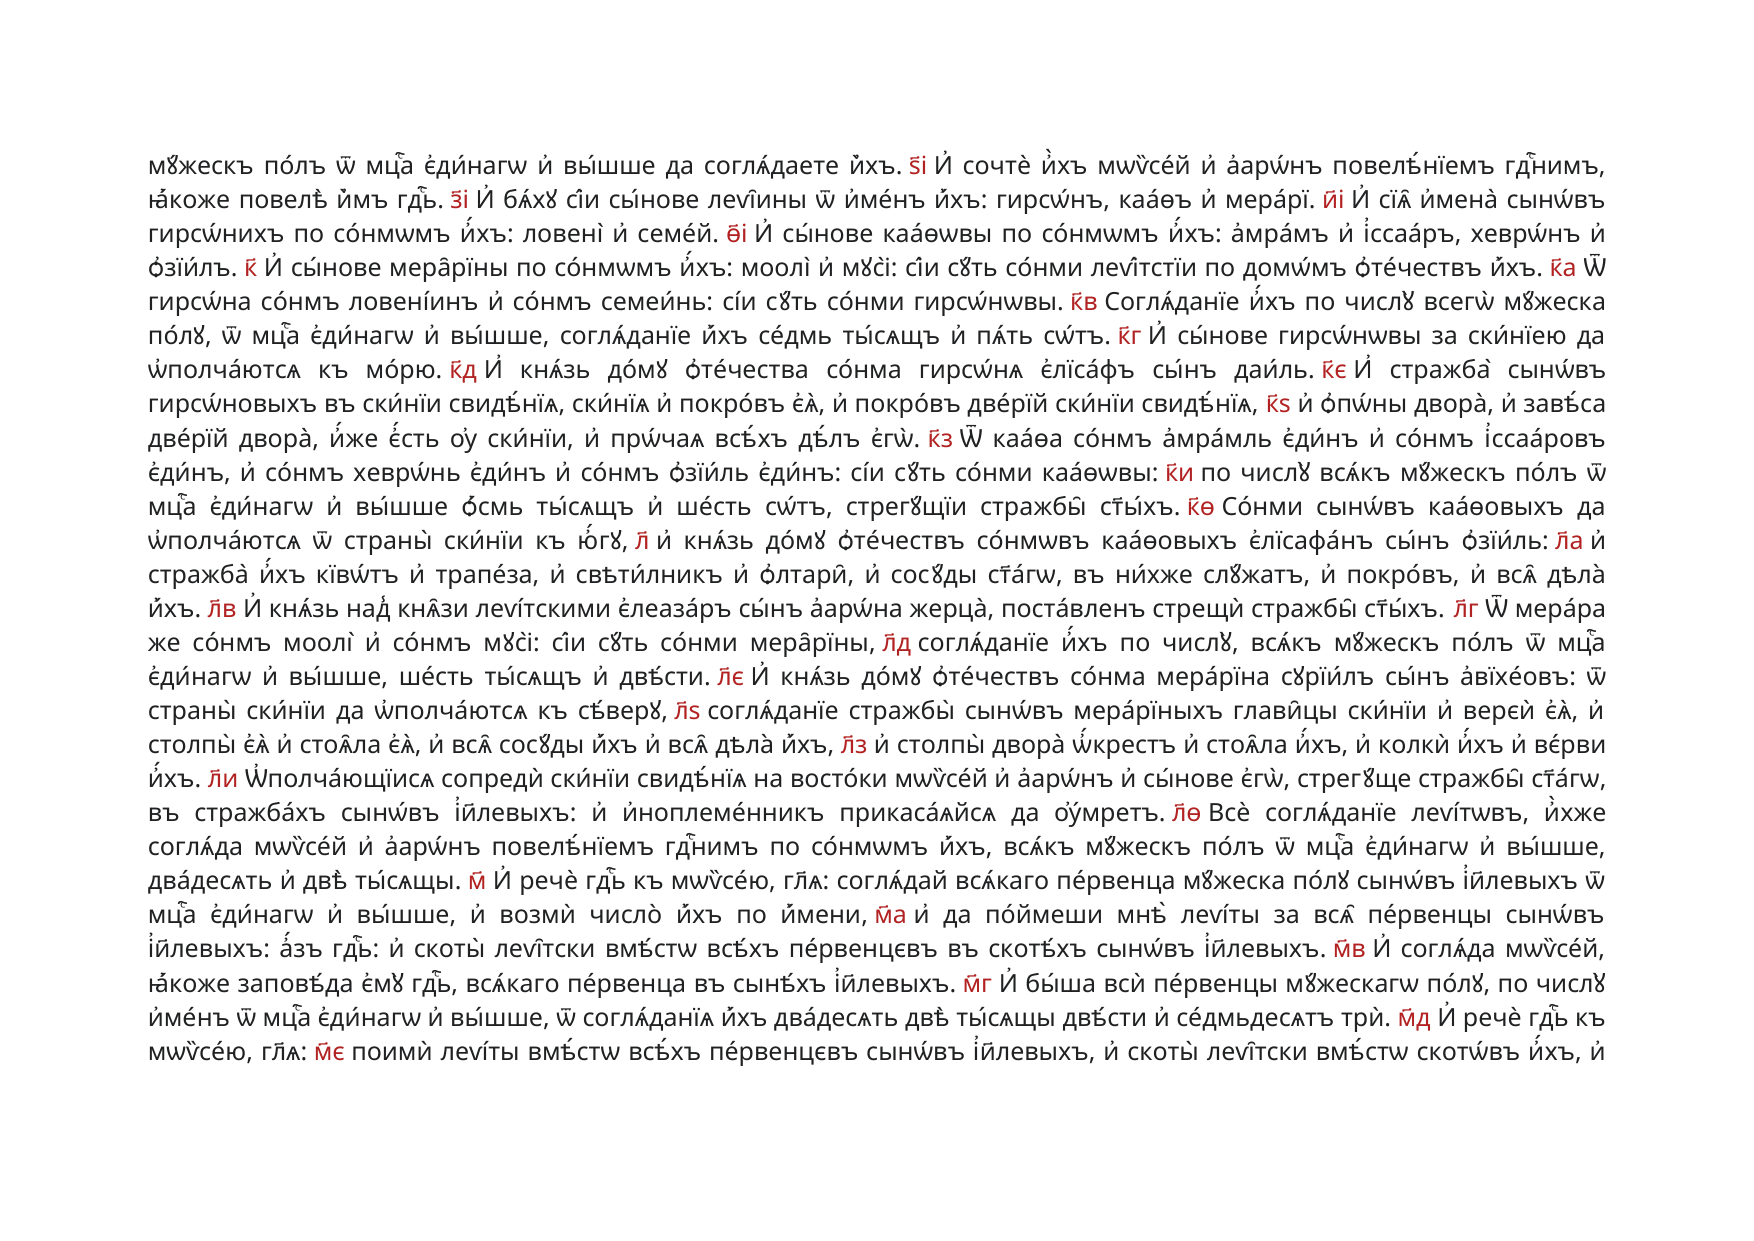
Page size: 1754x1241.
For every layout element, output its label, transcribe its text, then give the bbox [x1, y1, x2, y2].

text мꙋ́жескъ по́лъ ѿ мцⷭ҇а є҆ди́нагѡ и҆ вы́шше да соглѧ́даете и҆̀хъ. ѕ҃і И҆ сочтѐ и҆̀хъ мѡѷсе́й и҆ а҆арѡ́нъ повелѣ́нїемъ гдⷭ҇нимъ, ꙗ҆́коже повелѣ̀ и҆̀мъ гдⷭ҇ь. з҃і И҆ бѧ́хꙋ сі́и сы́нове леѵі̑ины ѿ и҆ме́нъ и҆́хъ: гирсѡ́нъ, каа́ѳъ и҆ мера́рї. и҃і И҆ сїѧ̑ и҆мена̀ сынѡ́въ гирсѡ́нихъ по со́нмѡмъ и҆́хъ: ловені̀ и҆ семе́й. ѳ҃і И҆ сы́нове каа́ѳѡвы по со́нмѡмъ и҆́хъ: а҆мра́мъ и҆ і҆ссаа́ръ, хеврѡ́нъ и҆ ѻ҆зїи́лъ. к҃ И҆ сы́нове мера̑рїны по со́нмѡмъ и҆́хъ: моолі̀ и҆ мꙋсі̀: сі́и сꙋ́ть со́нми леѵі́тстїи по домѡ́мъ ѻ҆те́чествъ и҆́хъ. к҃а Ѿ гирсѡ́на со́нмъ ловені́инъ и҆ со́нмъ семеи́нь: сі́и сꙋ́ть со́нми гирсѡ́нѡвы. к҃в Соглѧ́данїе и҆́хъ по числꙋ̀ всегѡ̀ мꙋ́жеска по́лꙋ, ѿ мцⷭ҇а є҆ди́нагѡ и҆ вы́шше, соглѧ́данїе и҆́хъ се́дмь ты́сѧщъ и҆ пѧ́ть сѡ́тъ. к҃г И҆ сы́нове гирсѡ́нѡвы за ски́нїею да ѡ҆полча́ютсѧ къ мо́рю. к҃д И҆ кнѧ́зь до́мꙋ ѻ҆те́чества со́нма гирсѡ́нѧ є҆лїса́фъ сы́нъ даи́ль. к҃є И҆ стражба̀ сынѡ́въ гирсѡ́новыхъ въ ски́нїи свидѣ́нїѧ, ски́нїѧ и҆ покро́въ є҆ѧ̀, и҆ покро́въ две́рїй ски́нїи свидѣ́нїѧ, к҃ѕ и҆ ѻ҆пѡ́ны двора̀, и҆ завѣ́са две́рїй двора̀, и҆́же є҆́сть ѹ҆ ски́нїи, и҆ прѡ́чаѧ всѣ́хъ дѣ́лъ є҆гѡ̀. к҃з Ѿ каа́ѳа со́нмъ а҆мра́мль є҆ди́нъ и҆ со́нмъ і҆ссаа́ровъ є҆ди́нъ, и҆ со́нмъ хеврѡ́нь є҆ди́нъ и҆ со́нмъ ѻ҆зїи́ль є҆ди́нъ: сі́и сꙋ́ть со́нми каа́ѳѡвы: к҃и по числꙋ̀ всѧ́къ мꙋ́жескъ по́лъ ѿ мцⷭ҇а є҆ди́нагѡ и҆ вы́шше ѻ҆́смь ты́сѧщъ и҆ ше́сть сѡ́тъ, стрегꙋ́щїи стражбы̑ ст҃ы́хъ. к҃ѳ Со́нми сынѡ́въ каа́ѳовыхъ да ѡ҆полча́ютсѧ ѿ страны̀ ски́нїи къ ю҆́гꙋ, л҃ и҆ кнѧ́зь до́мꙋ ѻ҆те́чествъ со́нмѡвъ каа́ѳовыхъ є҆лїсафа́нъ сы́нъ ѻ҆зїи́ль: л҃а и҆ стражба̀ и҆́хъ кївѡ́тъ и҆ трапе́за, и҆ свѣти́лникъ и҆ ѻ҆лтари̑, и҆ сосꙋ́ды ст҃а́гѡ, въ ни́хже слꙋ́жатъ, и҆ покро́въ, и҆ всѧ̑ дѣла̀ и҆́хъ. л҃в И҆ кнѧ́зь над̾ кнѧ̑зи леѵі́тскими є҆леаза́ръ сы́нъ а҆арѡ́на жерца̀, поста́вленъ стрещѝ стражбы̑ ст҃ы́хъ. л҃г Ѿ мера́ра же со́нмъ моолі̀ и҆ со́нмъ мꙋсі̀: сі́и сꙋ́ть со́нми мера̑рїны, л҃д соглѧ́данїе и҆́хъ по числꙋ̀, всѧ́къ мꙋ́жескъ по́лъ ѿ мцⷭ҇а є҆ди́нагѡ и҆ вы́шше, ше́сть ты́сѧщъ и҆ двѣ́сти. л҃є И҆ кнѧ́зь до́мꙋ ѻ҆те́чествъ со́нма мера́рїна сꙋрїи́лъ сы́нъ а҆вїхе́овъ: ѿ страны̀ ски́нїи да ѡ҆полча́ютсѧ къ сѣ́верꙋ, л҃ѕ соглѧ́данїе стражбы̀ сынѡ́въ мера́рїныхъ глави̑цы ски́нїи и҆ верєѝ є҆ѧ̀, и҆ столпы̀ є҆ѧ̀ и҆ стоѧ̑ла є҆ѧ̀, и҆ всѧ̑ сосꙋ́ды и҆́хъ и҆ всѧ̑ дѣла̀ и҆́хъ, л҃з и҆ столпы̀ двора̀ ѡ҆́крестъ и҆ стоѧ̑ла и҆́хъ, и҆ колкѝ и҆́хъ и҆ вє́рви и҆́хъ. л҃и Ѡ҆полча́ющїисѧ сопредѝ ски́нїи свидѣ́нїѧ на восто́ки мѡѷсе́й и҆ а҆арѡ́нъ и҆ сы́нове є҆гѡ̀, стрегꙋ́ще стражбы̑ ст҃а́гѡ, въ стражба́хъ сынѡ́въ і҆и҃левыхъ: и҆ и҆ноплеме́нникъ прикаса́ѧйсѧ да ѹ҆́мретъ. л҃ѳ Всѐ соглѧ́данїе леѵі́тѡвъ, и҆̀хже соглѧ́да мѡѷсе́й и҆ а҆арѡ́нъ повелѣ́нїемъ гдⷭ҇нимъ по со́нмѡмъ и҆́хъ, всѧ́къ мꙋ́жескъ по́лъ ѿ мцⷭ҇а є҆ди́нагѡ и҆ вы́шше, два́десѧть и҆ двѣ̀ ты́сѧщы. м҃ И҆ речѐ гдⷭ҇ь къ мѡѷсе́ю, гл҃ѧ: соглѧ́дай всѧ́каго пе́рвенца мꙋ́жеска по́лꙋ сынѡ́въ і҆и҃левыхъ ѿ мцⷭ҇а є҆ди́нагѡ и҆ вы́шше, и҆ возмѝ число̀ и҆́хъ по и҆́мени, м҃а и҆ да по́ймеши мнѣ̀ леѵі́ты за всѧ̑ пе́рвенцы сынѡ́въ і҆и҃левыхъ: а҆́зъ гдⷭ҇ь: и҆ скоты̀ леѵі̑тски вмѣ́стѡ всѣ́хъ пе́рвенцєвъ въ скотѣ́хъ сынѡ́въ і҆и҃левыхъ. м҃в И҆ соглѧ́да мѡѷсе́й, ꙗ҆́коже заповѣ́да є҆мꙋ̀ гдⷭ҇ь, всѧ́каго пе́рвенца въ сынѣ́хъ і҆и҃левыхъ. м҃г И҆ бы́ша всѝ пе́рвенцы мꙋ́жескагѡ по́лꙋ, по числꙋ̀ и҆ме́нъ ѿ мцⷭ҇а є҆ди́нагѡ и҆ вы́шше, ѿ соглѧ́данїѧ и҆́хъ два́десѧть двѣ̀ ты́сѧщы двѣ́сти и҆ се́дмьдесѧтъ трѝ. м҃д И҆ речѐ гдⷭ҇ь къ мѡѷсе́ю, гл҃ѧ: м҃є поимѝ леѵі́ты вмѣ́стѡ всѣ́хъ пе́рвенцєвъ сынѡ́въ і҆и҃левыхъ, и҆ скоты̀ леѵі̑тски вмѣ́стѡ скотѡ́въ и҆́хъ, и҆ [148, 148, 1606, 1067]
